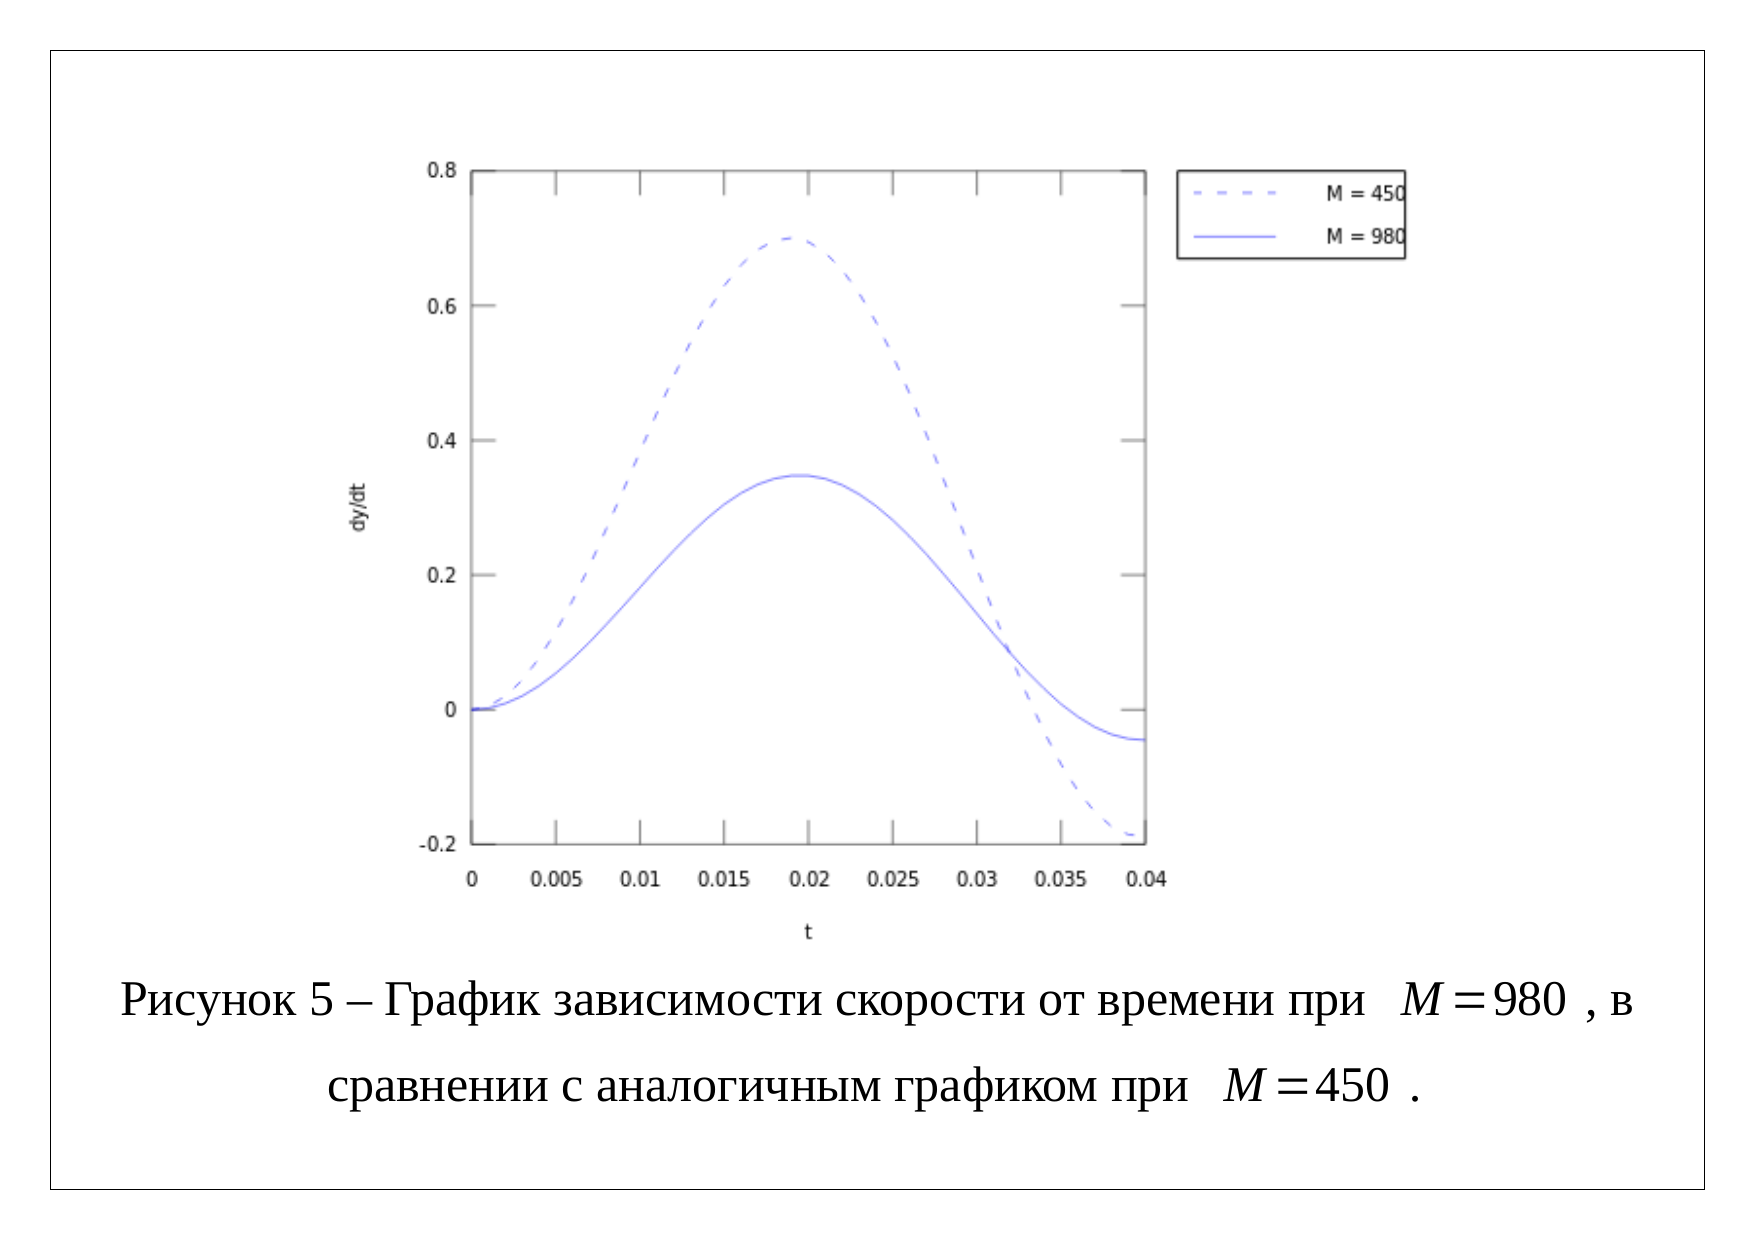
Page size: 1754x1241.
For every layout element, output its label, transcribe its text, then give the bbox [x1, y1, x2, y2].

picture [332, 139, 1422, 957]
text Рисунок 5 – График зависимости скорости от времени при , в сравнении с аналогичным графиком при . [113, 969, 1640, 1113]
